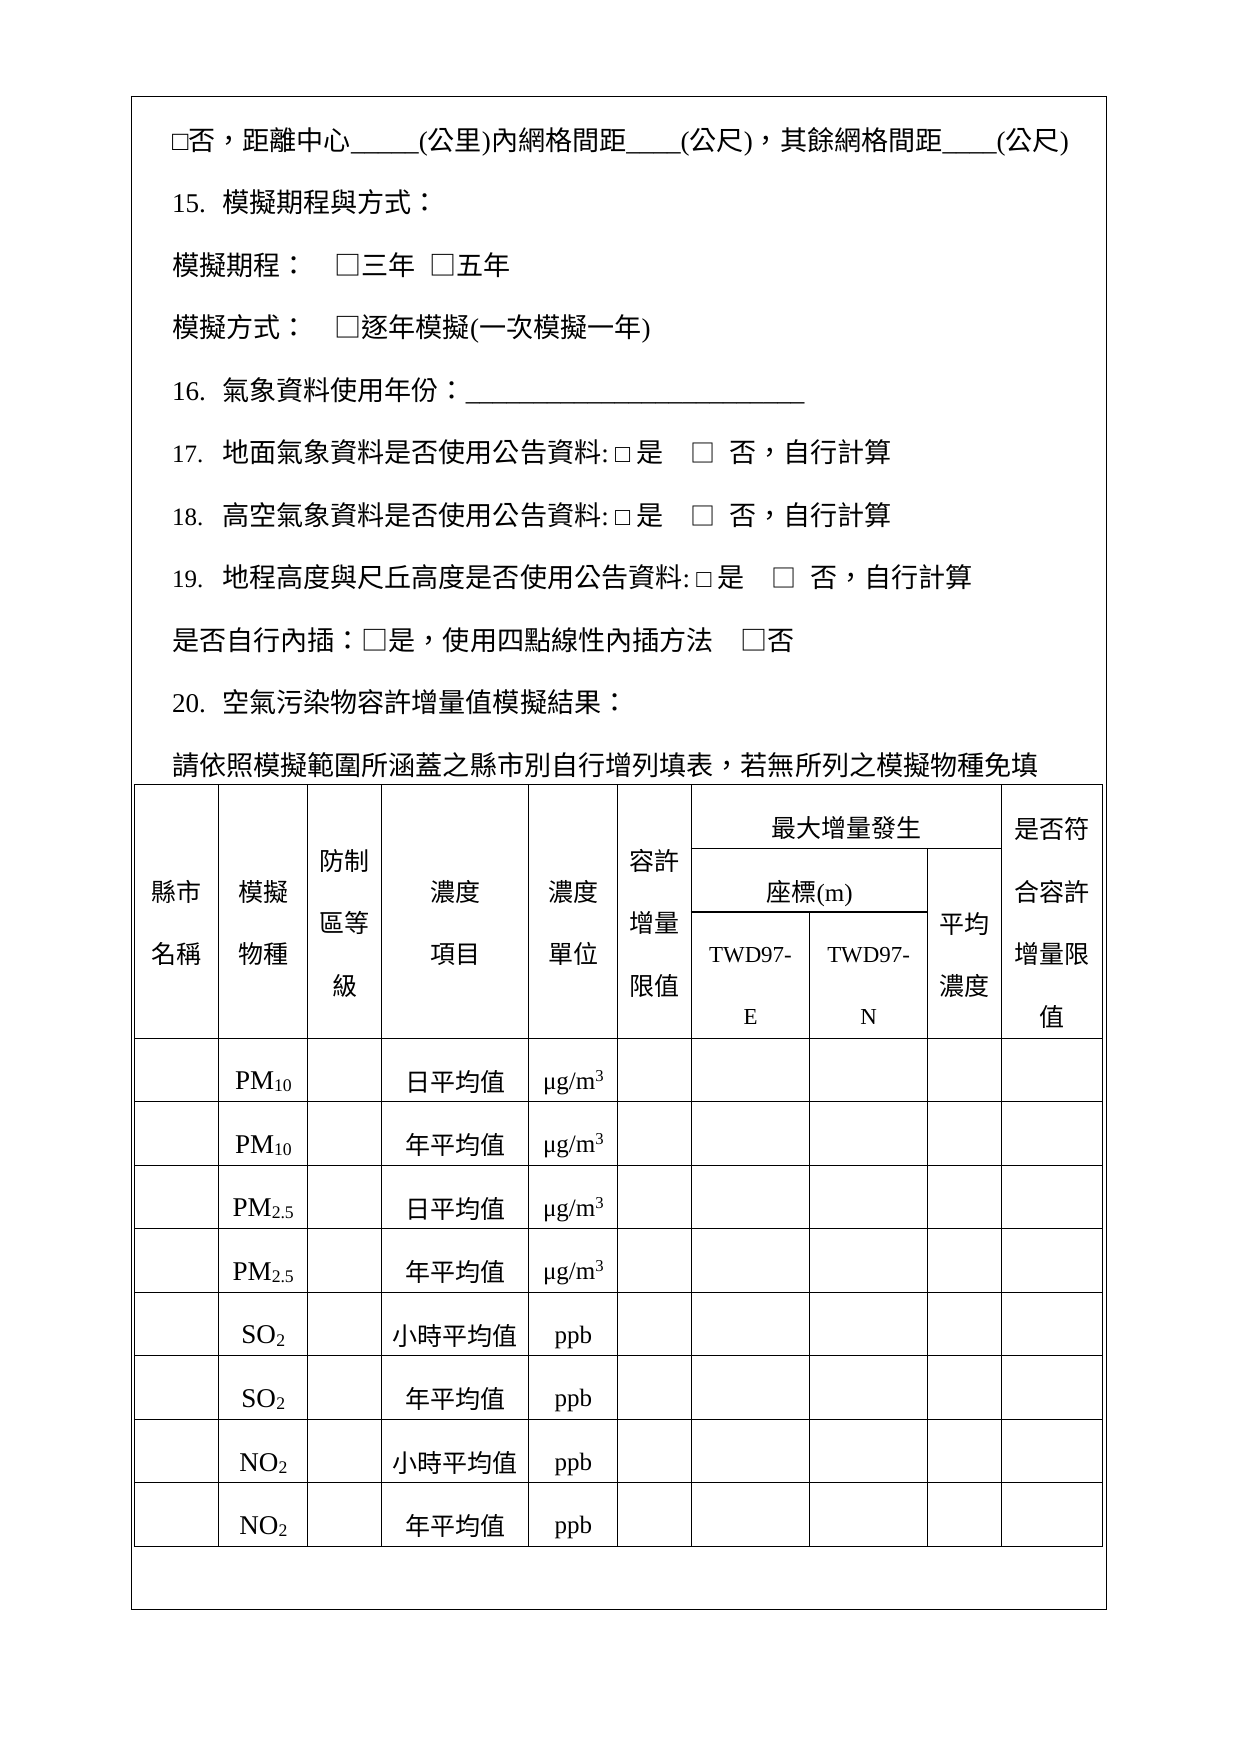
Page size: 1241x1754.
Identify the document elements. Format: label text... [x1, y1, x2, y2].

table_cell PM2.5 [219, 1229, 307, 1292]
table_cell [810, 1356, 927, 1419]
table_cell [618, 1166, 691, 1228]
table_cell [928, 1420, 1001, 1482]
table_cell [810, 1420, 927, 1482]
table_cell PM2.5 [219, 1166, 307, 1228]
table_cell [135, 1293, 218, 1355]
table_cell [618, 1229, 691, 1292]
table_cell [692, 1293, 809, 1355]
table_cell SO2 [219, 1293, 307, 1355]
table_cell [810, 1102, 927, 1164]
table_cell [308, 1420, 381, 1482]
table_cell 小時平均值 [382, 1293, 528, 1355]
table_cell TWD97-N [810, 913, 927, 1037]
table_cell μg/m3 [529, 1166, 617, 1228]
table_cell [1002, 1039, 1102, 1101]
table_cell [135, 1356, 218, 1419]
table_cell [135, 1166, 218, 1228]
table_cell NO2 [219, 1420, 307, 1482]
table_cell [1002, 1102, 1102, 1164]
table_cell [618, 1420, 691, 1482]
table_cell TWD97-E [692, 913, 809, 1037]
table_header 模擬 物種 [219, 785, 307, 1037]
table_cell [308, 1102, 381, 1164]
table_cell ppb [529, 1293, 617, 1355]
table_cell [692, 1229, 809, 1292]
table_cell [692, 1356, 809, 1419]
table_cell [692, 1039, 809, 1101]
table_cell [618, 1102, 691, 1164]
table_cell [928, 1293, 1001, 1355]
table_cell [928, 1102, 1001, 1164]
table_cell [308, 1166, 381, 1228]
table_cell 日平均值 [382, 1166, 528, 1228]
table_cell [1002, 1229, 1102, 1292]
table_header 縣市 名稱 [135, 785, 218, 1037]
table_cell [810, 1229, 927, 1292]
table_cell [308, 1229, 381, 1292]
table_cell [810, 1483, 927, 1546]
table_cell [928, 1229, 1001, 1292]
table_cell [135, 1483, 218, 1546]
table_cell 年平均值 [382, 1102, 528, 1164]
table_cell 年平均值 [382, 1483, 528, 1546]
table_cell [618, 1483, 691, 1546]
table_cell [928, 1356, 1001, 1419]
table_cell [135, 1039, 218, 1101]
table_cell μg/m3 [529, 1102, 617, 1164]
table_cell ppb [529, 1420, 617, 1482]
table_cell [928, 1039, 1001, 1101]
table_cell [135, 1420, 218, 1482]
table_cell PM10 [219, 1102, 307, 1164]
table_cell [308, 1483, 381, 1546]
table_cell 小時平均值 [382, 1420, 528, 1482]
table_cell [1002, 1420, 1102, 1482]
table_cell [810, 1039, 927, 1101]
table_cell [308, 1293, 381, 1355]
table_header 最大增量發生 [692, 785, 1001, 848]
table_cell μg/m3 [529, 1039, 617, 1101]
table_cell [692, 1166, 809, 1228]
table_cell 座標(m) [692, 849, 927, 911]
table_header 防制區等級 [308, 785, 381, 1037]
table_cell 平均濃度 [928, 849, 1001, 1037]
table_cell 年平均值 [382, 1229, 528, 1292]
table_cell [692, 1483, 809, 1546]
table_cell [1002, 1483, 1102, 1546]
table_cell 年平均值 [382, 1356, 528, 1419]
table_cell [692, 1102, 809, 1164]
table_cell 日平均值 [382, 1039, 528, 1101]
table_cell μg/m3 [529, 1229, 617, 1292]
table_cell SO2 [219, 1356, 307, 1419]
table_cell PM10 [219, 1039, 307, 1101]
table_header 濃度 項目 [382, 785, 528, 1037]
table_cell [1002, 1166, 1102, 1228]
table_cell [618, 1039, 691, 1101]
table_header 濃度單位 [529, 785, 617, 1037]
table_cell ppb [529, 1356, 617, 1419]
table_cell [135, 1102, 218, 1164]
table_cell 煙囪煙流下洗機制啟用 通過檢核須啟用煙囪煙流下洗機制共有______個煙囪與_____個建築物。 開發中心之座標(TWD97二分帶座標值)：單位為公尺 (TWD97-E) ______________，(TWD97-N)______________ 模擬範圍 東西向範圍(TWD97-E座標)：_______________________單位為公尺 南北向範圍(TWD97-N座標)：_______________________單位為公尺 模擬範圍涵蓋之縣市：_________________________ 模擬區域內所有網格間距是否為一致： □是，全部網格間距_____(公尺) □否，距離中心_____(公里)內網格間距____(公尺)，其餘網格間距____(公尺) 模擬期程與方式： 模擬期程： □三年 □五年 模擬方式： □逐年模擬(一次模擬一年) 氣象資料使用年份：_________________________ 地面氣象資料是否使用公告資料: □ 是 □ 否，自行計算 高空氣象資料是否使用公告資料: □ 是 □ 否，自行計算 地程高度與尺丘高度是否使用公告資料: □ 是 □ 否，自行計算 是否自行內插：□是，使用四點線性內插方法 □否 空氣污染物容許增量值模擬結果： 請依照模擬範圍所涵蓋之縣市別自行增列填表，若無所列之模擬物種免填 模式模擬設定、程式執行與結果分析者簽名：____________________________ [132, 97, 1106, 1609]
table_cell [1002, 1356, 1102, 1419]
table_cell [308, 1039, 381, 1101]
table_cell [810, 1293, 927, 1355]
table_cell [618, 1293, 691, 1355]
table_cell [135, 1229, 218, 1292]
table_header 是否符合容許增量限值 [1002, 785, 1102, 1037]
table_cell NO2 [219, 1483, 307, 1546]
table_header 容許增量限值 [618, 785, 691, 1037]
table_cell [1002, 1293, 1102, 1355]
table_cell [810, 1166, 927, 1228]
table_cell [308, 1356, 381, 1419]
table_cell [928, 1166, 1001, 1228]
table_cell ppb [529, 1483, 617, 1546]
table_cell [618, 1356, 691, 1419]
table_cell [692, 1420, 809, 1482]
table_cell [928, 1483, 1001, 1546]
